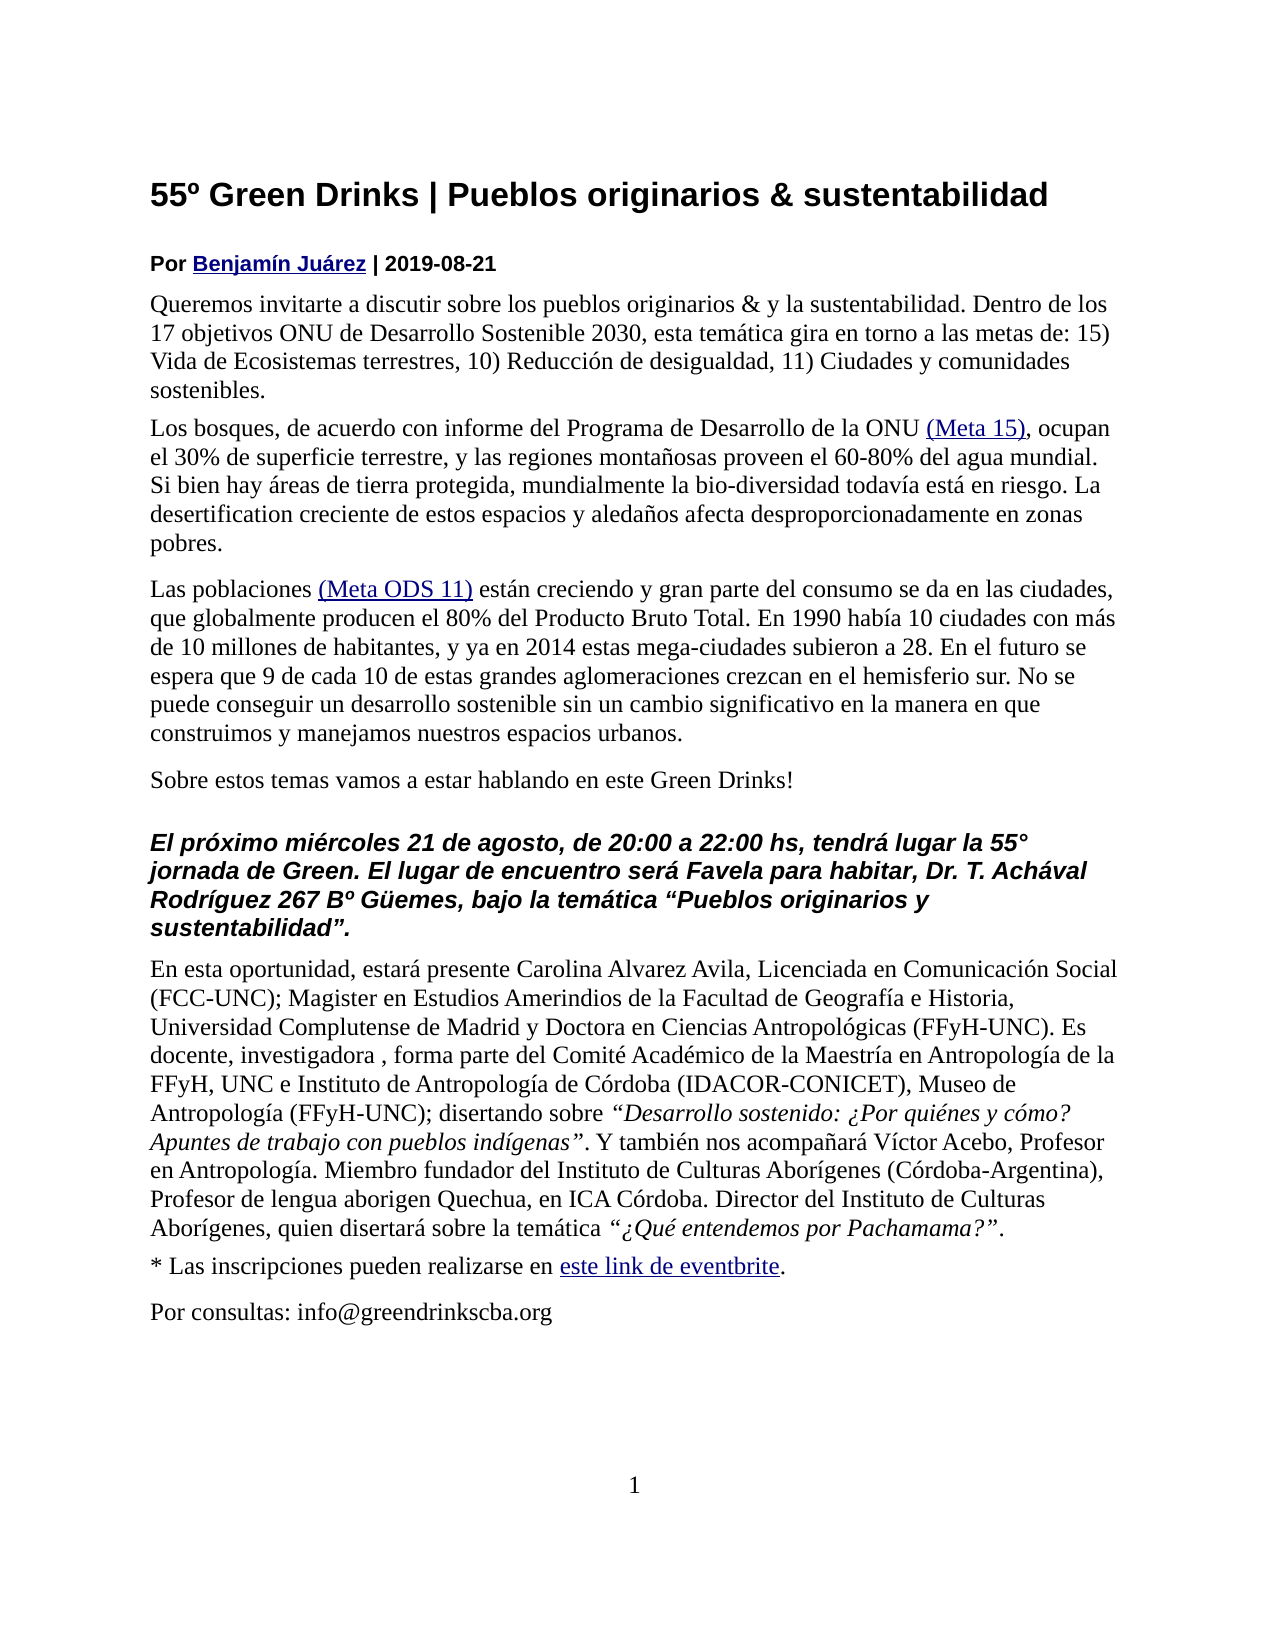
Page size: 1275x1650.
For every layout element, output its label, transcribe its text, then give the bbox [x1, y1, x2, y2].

text Por consultas: info@greendrinkscba.org [150, 1297, 1125, 1326]
text Sobre estos temas vamos a estar hablando en este Green Drinks! [150, 765, 1125, 794]
subtitle Por Benjamín Juárez | 2019-08-21 [150, 251, 1125, 276]
text Las poblaciones (Meta ODS 11) están creciendo y gran parte del consumo se da en las ciudades, que globalmente producen el 80% del Producto Bruto Total. En 1990 había 10 ciudades con más de 10 millones de habitantes, y ya en 2014 estas mega-ciudades subieron a 28. En el futuro se espera que 9 de cada 10 de estas grandes aglomeraciones crezcan en el hemisferio sur. No se puede conseguir un desarrollo sostenible sin un cambio significativo en la manera en que construimos y manejamos nuestros espacios urbanos. [150, 574, 1125, 747]
text * Las inscripciones pueden realizarse en este link de eventbrite. [150, 1251, 1125, 1279]
text En esta oportunidad, estará presente Carolina Alvarez Avila, Licenciada en Comunicación Social (FCC-UNC); Magister en Estudios Amerindios de la Facultad de Geografía e Historia, Universidad Complutense de Madrid y Doctora en Ciencias Antropológicas (FFyH-UNC). Es docente, investigadora , forma parte del Comité Académico de la Maestría en Antropología de la FFyH, UNC e Instituto de Antropología de Córdoba (IDACOR-CONICET), Museo de Antropología (FFyH-UNC); disertando sobre “Desarrollo sostenido: ¿Por quiénes y cómo? Apuntes de trabajo con pueblos indígenas”. Y también nos acompañará Víctor Acebo, Profesor en Antropología. Miembro fundador del Instituto de Culturas Aborígenes (Córdoba-Argentina), Profesor de lengua aborigen Quechua, en ICA Córdoba. Director del Instituto de Culturas Aborígenes, quien disertará sobre la temática “¿Qué entendemos por Pachamama?”. [150, 954, 1125, 1242]
subtitle El próximo miércoles 21 de agosto, de 20:00 a 22:00 hs, tendrá lugar la 55° jornada de Green. El lugar de encuentro será Favela para habitar, Dr. T. Achával Rodríguez 267 Bº Güemes, bajo la temática “Pueblos originarios y sustentabilidad”. [150, 828, 1125, 942]
text Los bosques, de acuerdo con informe del Programa de Desarrollo de la ONU (Meta 15), ocupan el 30% de superficie terrestre, y las regiones montañosas proveen el 60-80% del agua mundial. Si bien hay áreas de tierra protegida, mundialmente la bio-diversidad todavía está en riesgo. La desertification creciente de estos espacios y aledaños afecta desproporcionadamente en zonas pobres. [150, 413, 1125, 557]
text Queremos invitarte a discutir sobre los pueblos originarios & y la sustentabilidad. Dentro de los 17 objetivos ONU de Desarrollo Sostenible 2030, esta temática gira en torno a las metas de: 15) Vida de Ecosistemas terrestres, 10) Reducción de desigualdad, 11) Ciudades y comunidades sostenibles. [150, 289, 1125, 404]
subtitle 55º Green Drinks | Pueblos originarios & sustentabilidad [150, 175, 1125, 214]
